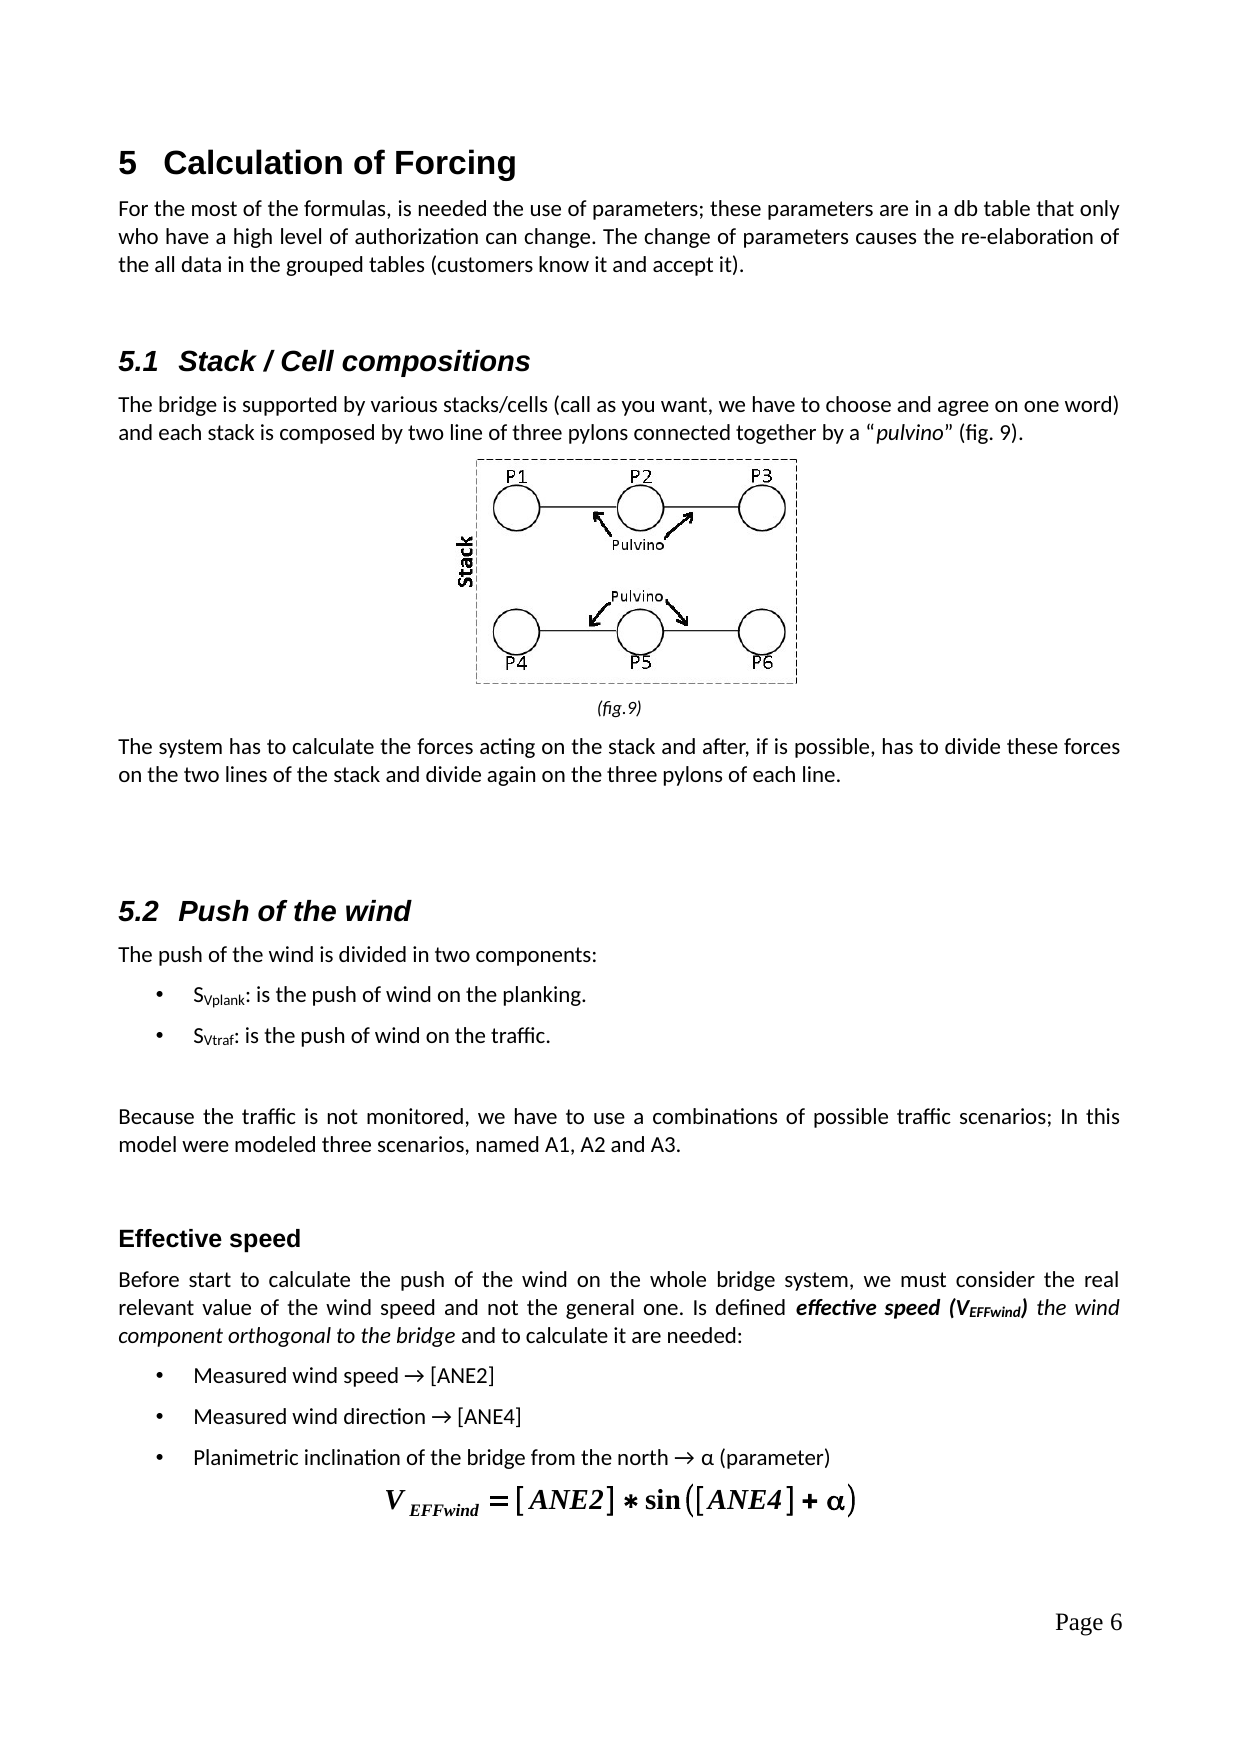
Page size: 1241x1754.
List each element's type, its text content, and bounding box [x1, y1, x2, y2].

text (fig.9) [118, 697, 1122, 719]
text For the most of the formulas, is needed the use of parameters; these parameters are in a db table that only who have a high level of authorization can change. The change of parameters causes the re-elaboration of the all data in the grouped tables (customers know it and accept it). [118, 194, 1122, 278]
list Measured wind direction → [ANE4] [156, 1402, 1122, 1430]
text The push of the wind is divided in two components: [118, 940, 1122, 968]
subtitle Push of the wind [118, 894, 1122, 928]
text Because the traffic is not monitored, we have to use a combinations of possible traffic scenarios; In this model were modeled three scenarios, named A1, A2 and A3. [118, 1102, 1122, 1158]
text Before start to calculate the push of the wind on the whole bridge system, we must consider the real relevant value of the wind speed and not the general one. Is defined effective speed (VEFFwind) the wind component orthogonal to the bridge and to calculate it are needed: [118, 1265, 1122, 1349]
subtitle Calculation of Forcing [118, 143, 1122, 182]
list Planimetric inclination of the bridge from the north → α (parameter) [156, 1443, 1122, 1471]
list SVplank: is the push of wind on the planking. [156, 981, 1122, 1009]
list Measured wind speed → [ANE2] [156, 1362, 1122, 1389]
text The system has to calculate the forces acting on the stack and after, if is possible, has to divide these forces on the two lines of the stack and divide again on the three pylons of each line. [118, 732, 1122, 788]
subtitle Stack / Cell compositions [118, 344, 1122, 377]
list SVtraf: is the push of wind on the traffic. [156, 1021, 1122, 1049]
text The bridge is supported by various stacks/cells (call as you want, we have to choose and agree on one word) and each stack is composed by two line of three pylons connected together by a “pulvino” (fig. 9). [118, 390, 1122, 446]
subtitle Effective speed [118, 1224, 1122, 1252]
picture [442, 458, 798, 684]
